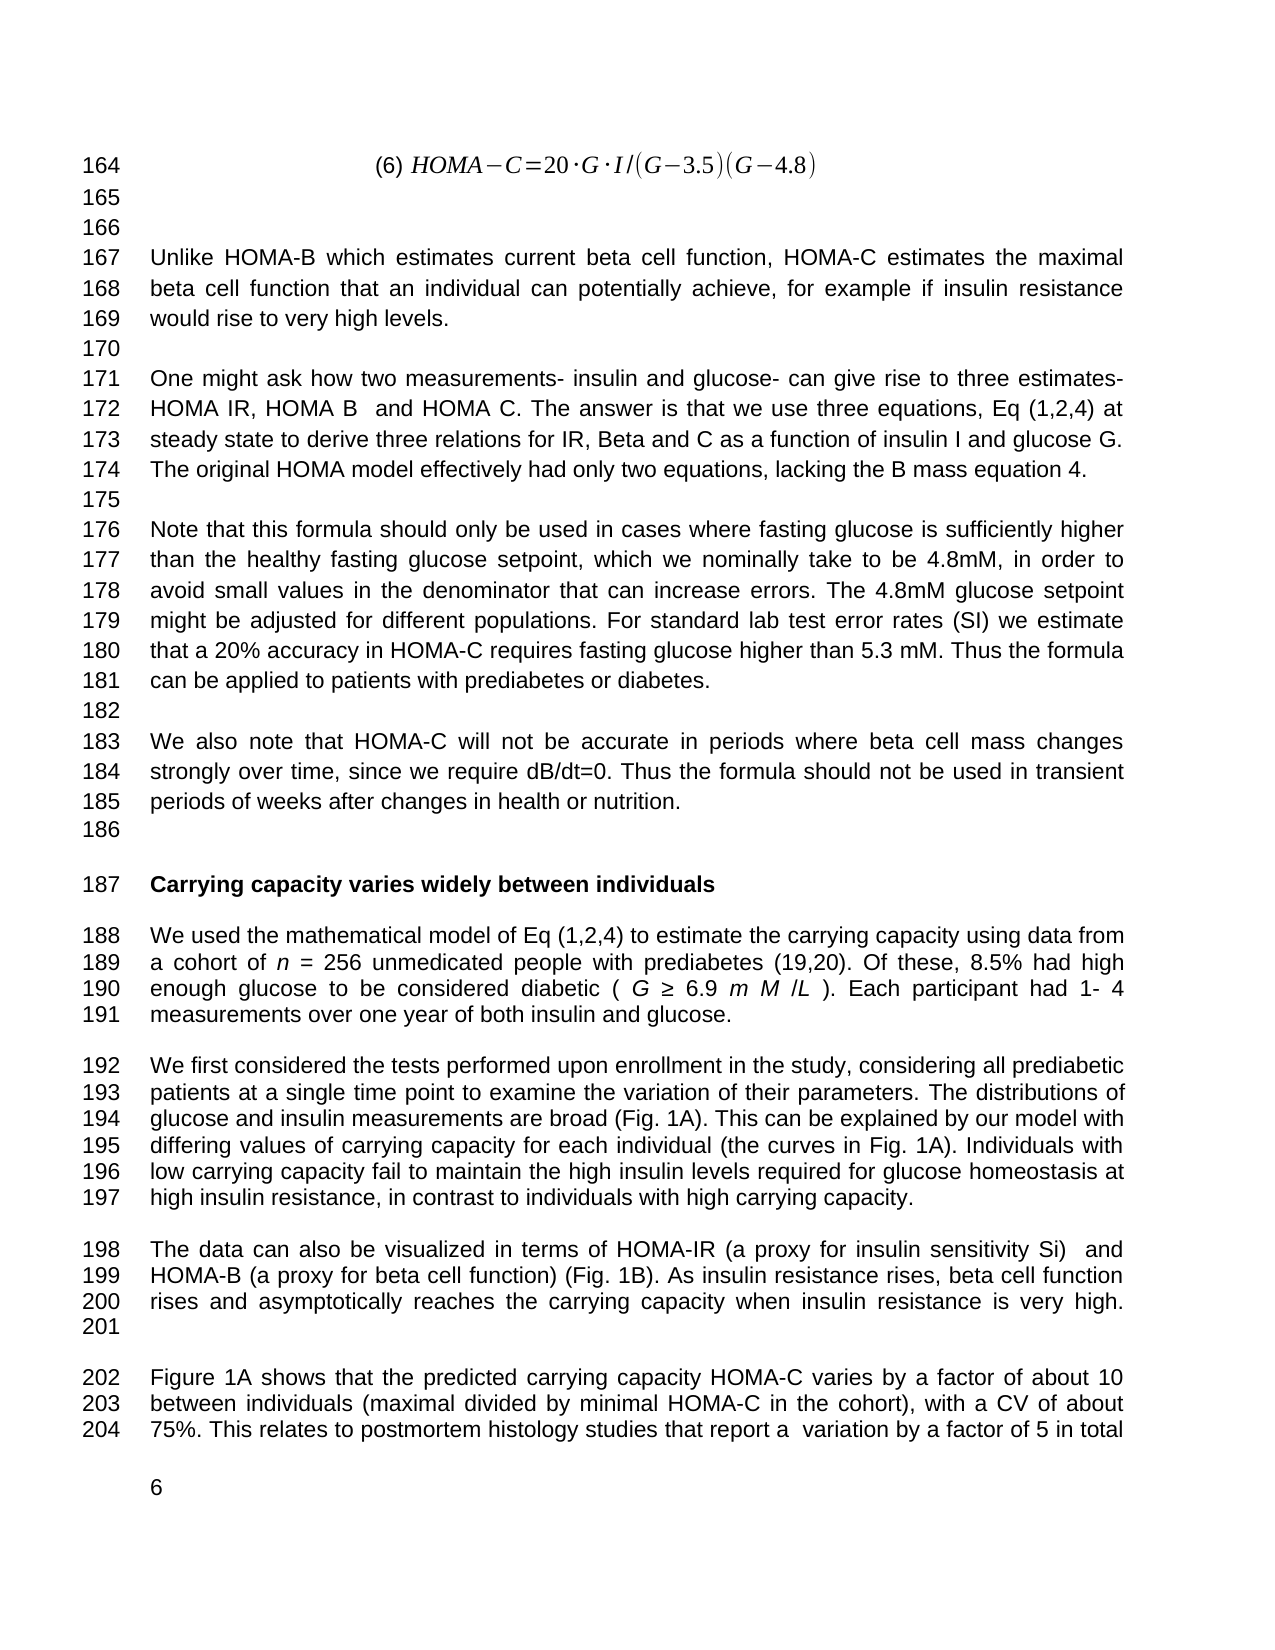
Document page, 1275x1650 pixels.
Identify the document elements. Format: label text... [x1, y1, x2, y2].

text Figure 1A shows that the predicted carrying capacity HOMA-C varies by a factor of about 10 between individuals (maximal divided by minimal HOMA-C in the cohort), with a CV of about 75%. This relates to postmortem histology studies that report a variation by a factor of 5 in total [150, 1364, 1125, 1443]
text The data can also be visualized in terms of HOMA-IR (a proxy for insulin sensitivity Si) and HOMA-B (a proxy for beta cell function) (Fig. 1B). As insulin resistance rises, beta cell function rises and asymptotically reaches the carrying capacity when insulin resistance is very high. [150, 1236, 1125, 1339]
text One might ask how two measurements- insulin and glucose- can give rise to three estimates-HOMA IR, HOMA B and HOMA C. The answer is that we use three equations, Eq (1,2,4) at steady state to derive three relations for IR, Beta and C as a function of insulin I and glucose G. The original HOMA model effectively had only two equations, lacking the B mass equation 4. [150, 365, 1125, 482]
text Carrying capacity varies widely between individuals [150, 871, 1125, 897]
text Note that this formula should only be used in cases where fasting glucose is sufficiently higher than the healthy fasting glucose setpoint, which we nominally take to be 4.8mM, in order to avoid small values in the denominator that can increase errors. The 4.8mM glucose setpoint might be adjusted for different populations. For standard lab test error rates (SI) we estimate that a 20% accuracy in HOMA-C requires fasting glucose higher than 5.3 mM. Thus the formula can be applied to patients with prediabetes or diabetes. [150, 516, 1125, 693]
text We used the mathematical model of Eq (1,2,4) to estimate the carrying capacity using data from a cohort of n = 256 unmedicated people with prediabetes (19,20). Of these, 8.5% had high enough glucose to be considered diabetic ( G ≥ 6.9 m M /L ). Each participant had 1- 4 measurements over one year of both insulin and glucose. [150, 922, 1125, 1027]
text We first considered the tests performed upon enrollment in the study, considering all prediabetic patients at a single time point to examine the variation of their parameters. The distributions of glucose and insulin measurements are broad (Fig. 1A). This can be explained by our model with differing values of carrying capacity for each individual (the curves in Fig. 1A). Individuals with low carrying capacity fail to maintain the high insulin levels required for glucose homeostasis at high insulin resistance, in contrast to individuals with high carrying capacity. [150, 1052, 1125, 1211]
text We also note that HOMA-C will not be accurate in periods where beta cell mass changes strongly over time, since we require dB/dt=0. Thus the formula should not be used in transient periods of weeks after changes in health or nutrition. [150, 728, 1125, 814]
text Unlike HOMA-B which estimates current beta cell function, HOMA-C estimates the maximal beta cell function that an individual can potentially achieve, for example if insulin resistance would rise to very high levels. [150, 244, 1125, 331]
text (6) [300, 150, 1125, 180]
